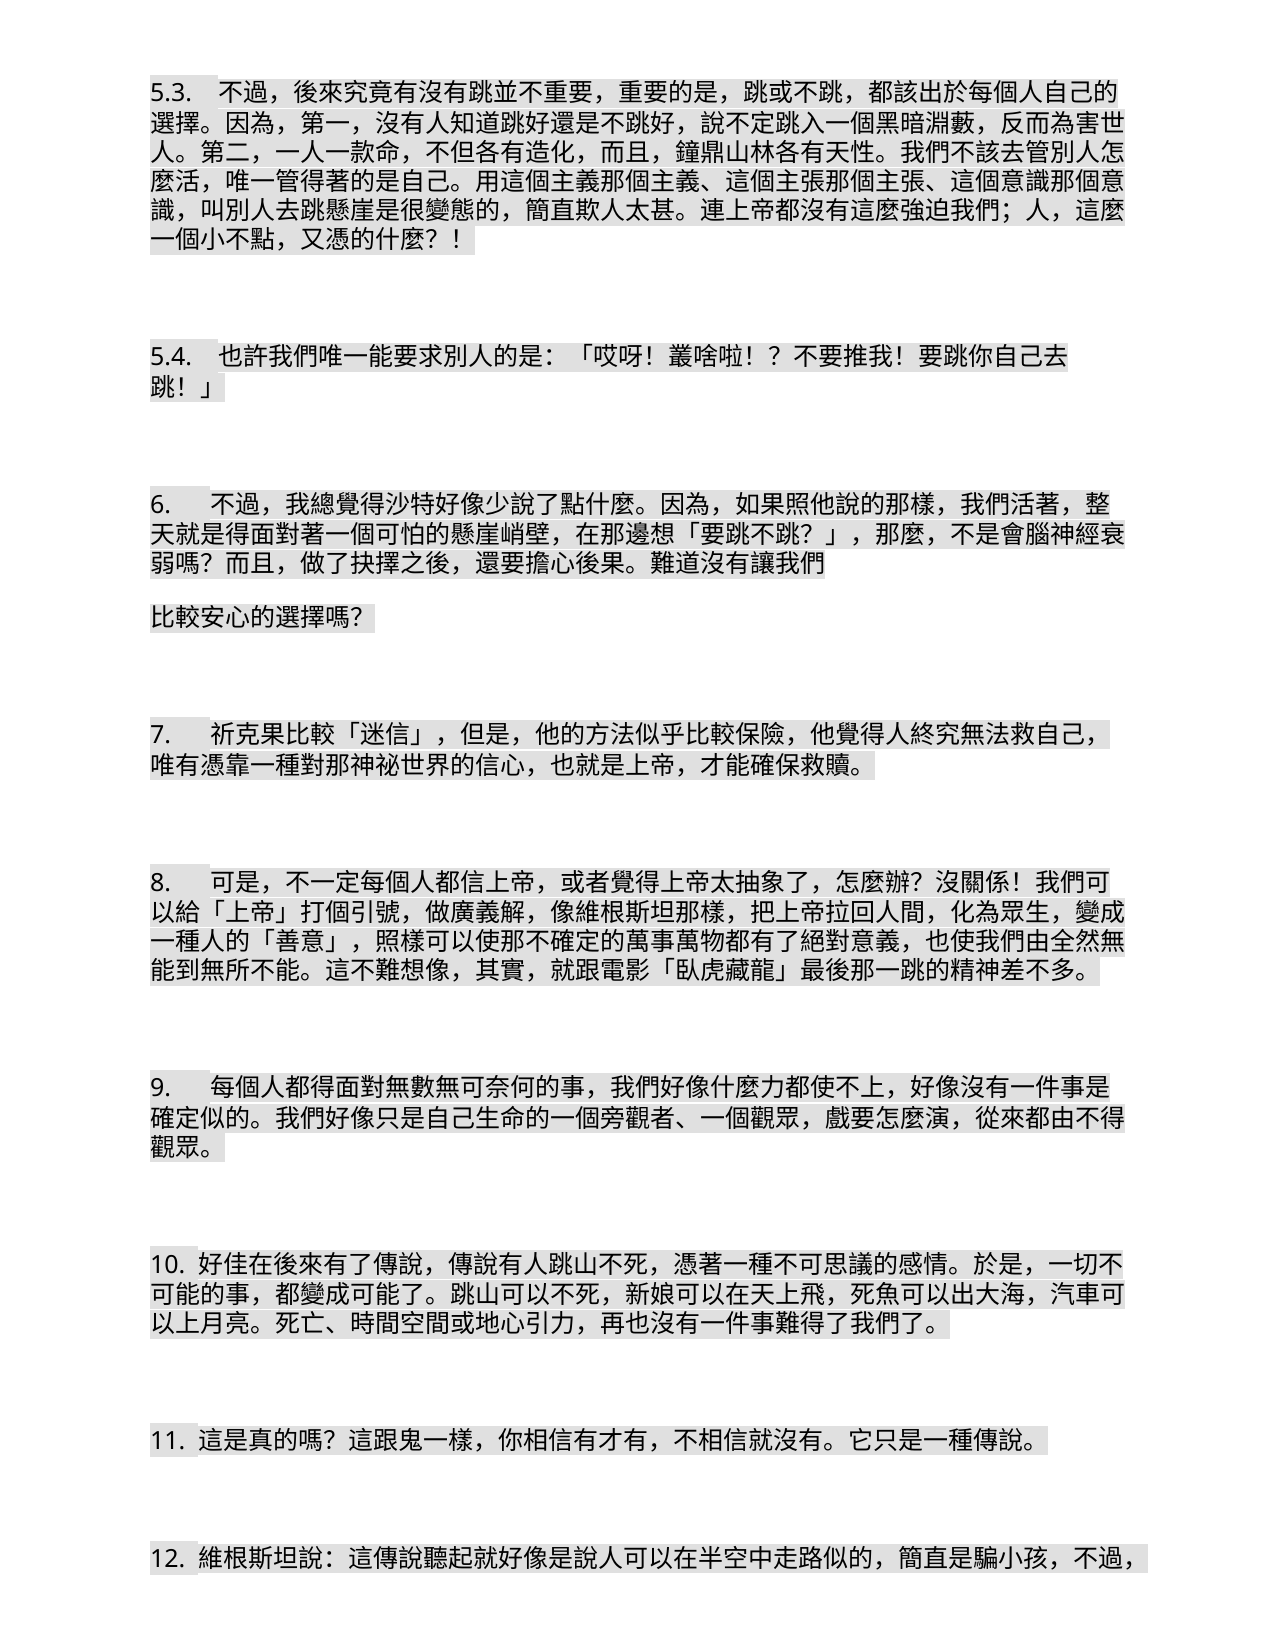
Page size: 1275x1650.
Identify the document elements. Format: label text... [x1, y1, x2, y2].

text 8. 可是，不一定每個人都信上帝，或者覺得上帝太抽象了，怎麼辦？沒關係！我們可以給「上帝」打個引號，做廣義解，像維根斯坦那樣，把上帝拉回人間，化為眾生，變成一種人的「善意」，照樣可以使那不確定的萬事萬物都有了絕對意義，也使我們由全然無能到無所不能。這不難想像，其實，就跟電影「臥虎藏龍」最後那一跳的精神差不多。 [150, 864, 1125, 986]
text 11. 這是真的嗎？這跟鬼一樣，你相信有才有，不相信就沒有。它只是一種傳說。 [150, 1423, 1125, 1457]
text 5.3. 不過，後來究竟有沒有跳並不重要，重要的是，跳或不跳，都該出於每個人自己的選擇。因為，第一，沒有人知道跳好還是不跳好，說不定跳入一個黑暗淵藪，反而為害世人。第二，一人一款命，不但各有造化，而且，鐘鼎山林各有天性。我們不該去管別人怎麼活，唯一管得著的是自己。用這個主義那個主義、這個主張那個主張、這個意識那個意識，叫別人去跳懸崖是很變態的，簡直欺人太甚。連上帝都沒有這麼強迫我們；人，這麼一個小不點，又憑的什麼？！ [150, 75, 1125, 255]
text 5.4. 也許我們唯一能要求別人的是：「哎呀！叢啥啦！？不要推我！要跳你自己去跳！」 [150, 339, 1125, 402]
text 6. 不過，我總覺得沙特好像少說了點什麼。因為，如果照他說的那樣，我們活著，整天就是得面對著一個可怕的懸崖峭壁，在那邊想「要跳不跳？」，那麼，不是會腦神經衰弱嗎？而且，做了抉擇之後，還要擔心後果。難道沒有讓我們 [150, 486, 1125, 579]
text 7. 祈克果比較「迷信」，但是，他的方法似乎比較保險，他覺得人終究無法救自己，唯有憑靠一種對那神祕世界的信心，也就是上帝，才能確保救贖。 [150, 717, 1125, 780]
text 10. 好佳在後來有了傳說，傳說有人跳山不死，憑著一種不可思議的感情。於是，一切不可能的事，都變成可能了。跳山可以不死，新娘可以在天上飛，死魚可以出大海，汽車可以上月亮。死亡、時間空間或地心引力，再也沒有一件事難得了我們了。 [150, 1246, 1125, 1339]
text 12. 維根斯坦說：這傳說聽起就好像是說人可以在半空中走路似的，簡直是騙小孩，不過，誠實的人卻都相信它是有可能的。（An honest religious thinker is like a tightrope walker. He almost looks as though he were walking on nothing but air. His support is the slenderest imaginable. And yet it really is possible to walk on it.） [150, 1541, 1125, 1575]
text 比較安心的選擇嗎？ [150, 604, 1125, 633]
text 9. 每個人都得面對無數無可奈何的事，我們好像什麼力都使不上，好像沒有一件事是確定似的。我們好像只是自己生命的一個旁觀者、一個觀眾，戲要怎麼演，從來都由不得觀眾。 [150, 1070, 1125, 1162]
